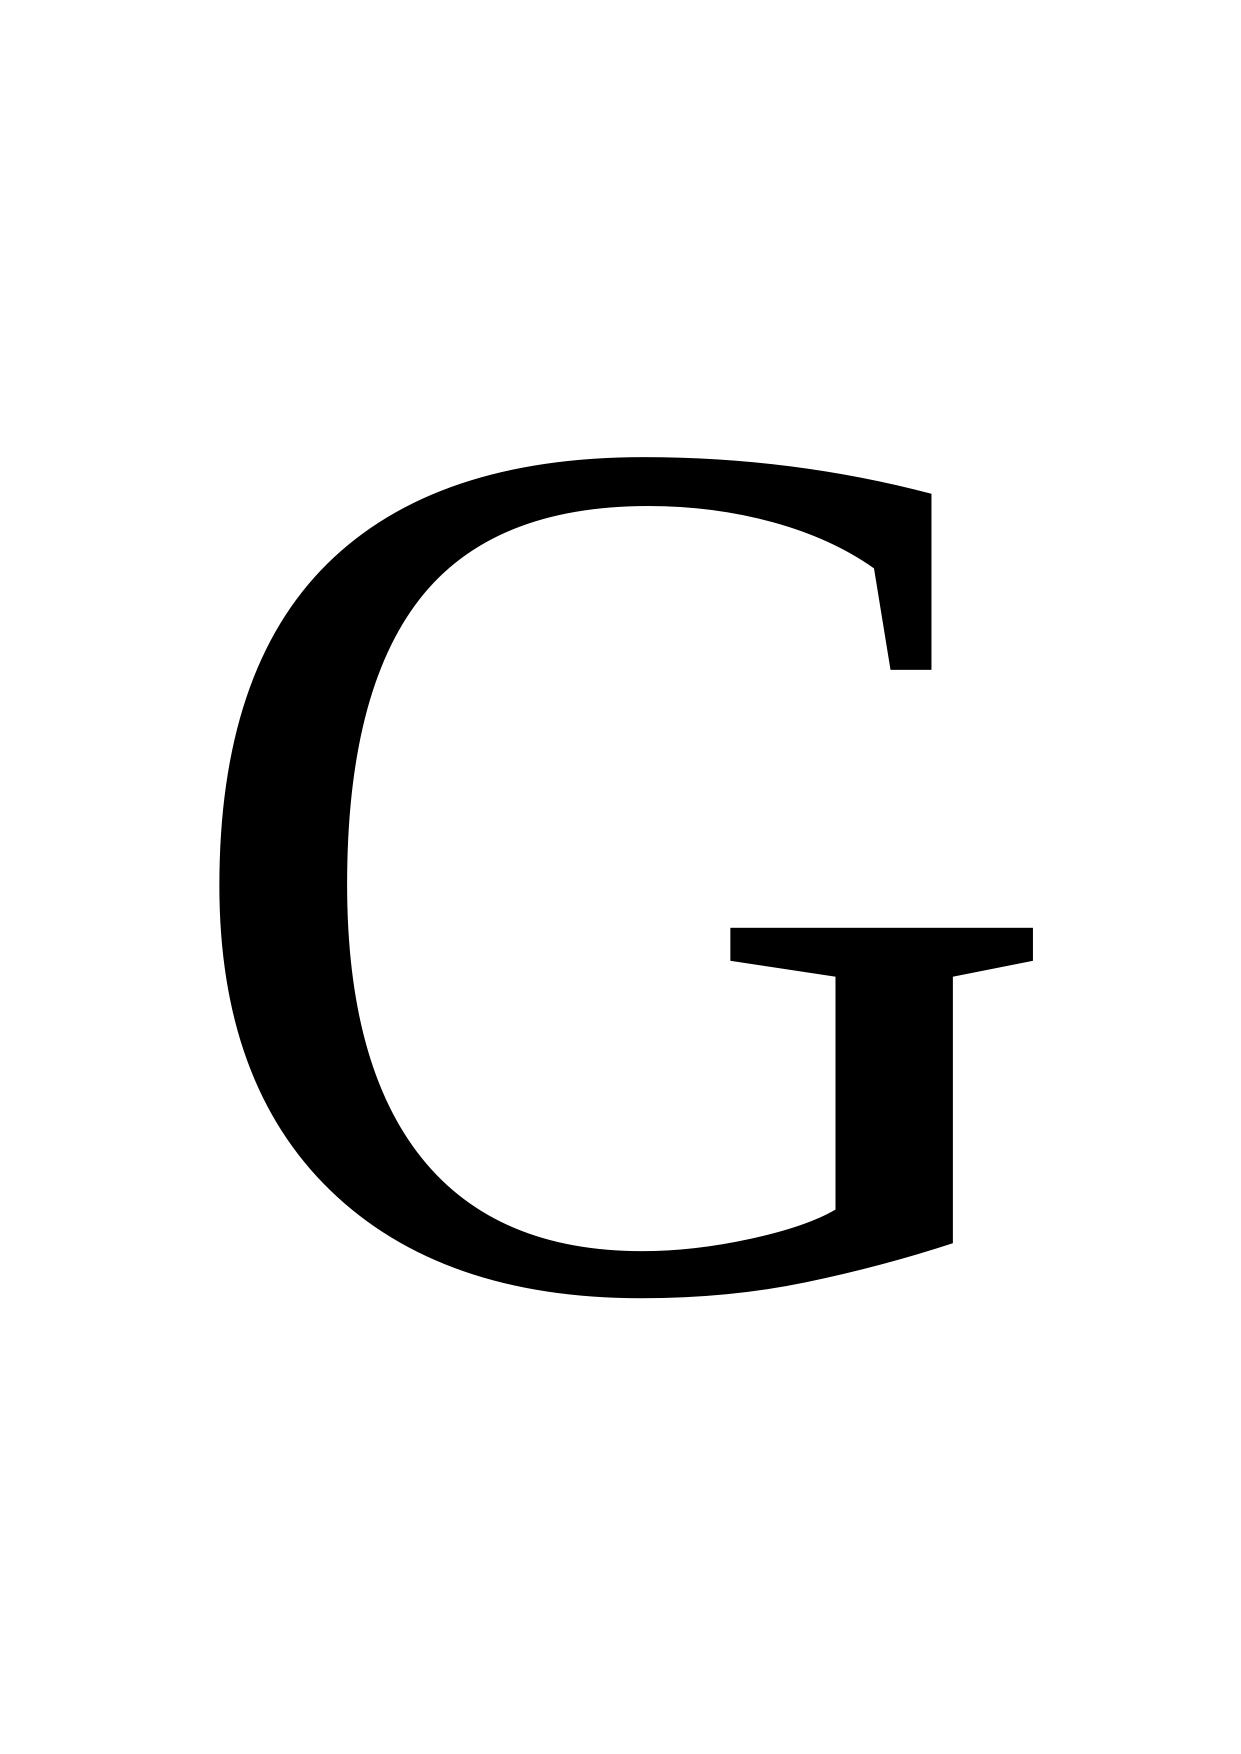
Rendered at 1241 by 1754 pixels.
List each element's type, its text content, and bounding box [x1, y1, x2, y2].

text G [118, 118, 1122, 1558]
